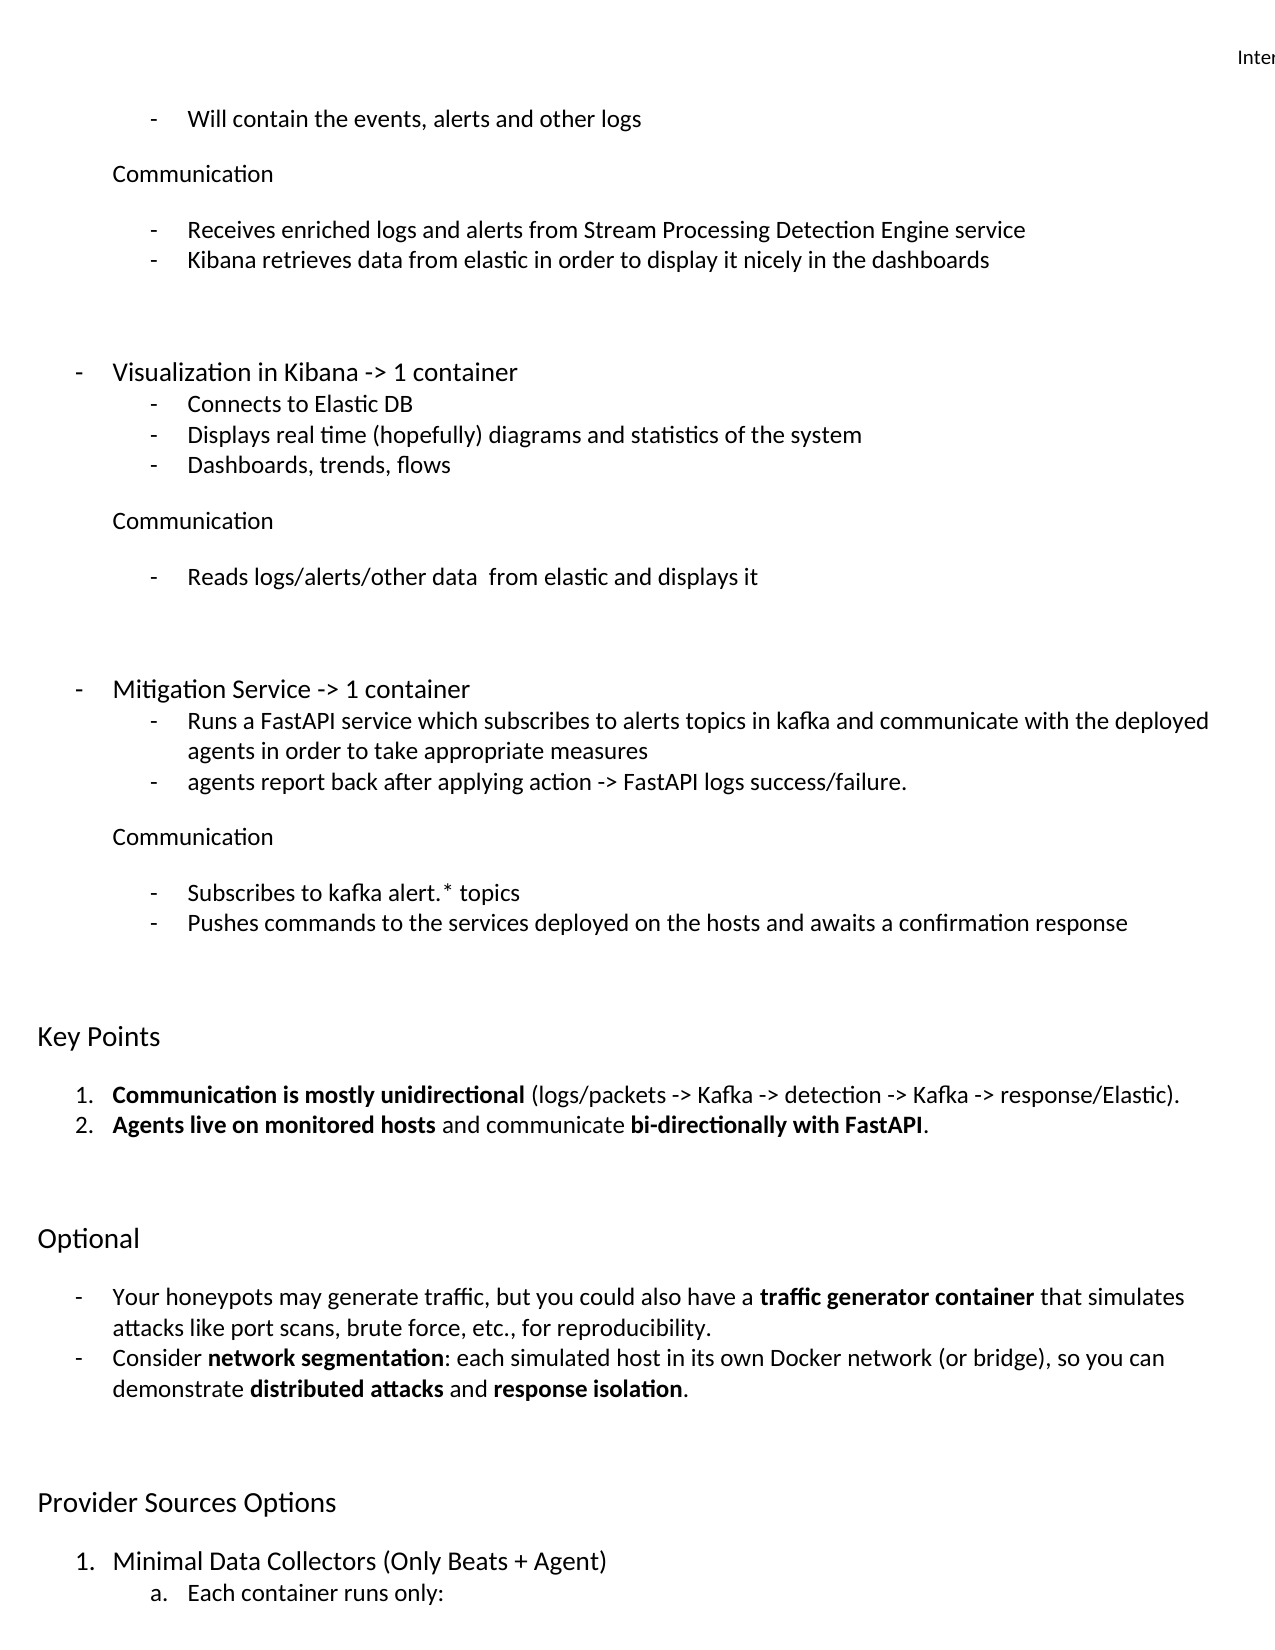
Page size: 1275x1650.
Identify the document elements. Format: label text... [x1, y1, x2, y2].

text Communication [37, 821, 1237, 852]
list Your honeypots may generate traffic, but you could also have a traffic generator container that simulates attacks like port scans, brute force, etc., for reproducibility. [75, 1281, 1237, 1342]
list Connects to Elastic DB [150, 389, 1237, 419]
list Agents live on monitored hosts and communicate bi-directionally with FastAPI. [75, 1109, 1237, 1140]
list Runs a FastAPI service which subscribes to alerts topics in kafka and communicate with the deployed agents in order to take appropriate measures [150, 705, 1237, 766]
list Subscribes to kafka alert.* topics [150, 877, 1237, 907]
list Visualization in Kibana -> 1 container [75, 356, 1237, 389]
list Consider network segmentation: each simulated host in its own Docker network (or bridge), so you can demonstrate distributed attacks and response isolation. [75, 1342, 1237, 1403]
list agents report back after applying action -> FastAPI logs success/failure. [150, 766, 1237, 796]
list Will contain the events, alerts and other logs [150, 103, 1237, 133]
list Mitigation Service -> 1 container [75, 672, 1237, 705]
list Pushes commands to the services deployed on the hosts and awaits a confirmation response [150, 907, 1237, 938]
list Communication is mostly unidirectional (logs/packets -> Kafka -> detection -> Kafka -> response/Elastic). [75, 1079, 1237, 1109]
text Optional [37, 1221, 1237, 1256]
list Receives enriched logs and alerts from Stream Processing Detection Engine service [150, 214, 1237, 244]
list Reads logs/alerts/other data from elastic and displays it [150, 561, 1237, 591]
list Minimal Data Collectors (Only Beats + Agent) [75, 1544, 1237, 1577]
text Communication [37, 505, 1237, 536]
text Key Points [37, 1018, 1237, 1054]
list Displays real time (hopefully) diagrams and statistics of the system [150, 419, 1237, 450]
text Communication [37, 158, 1237, 189]
text Provider Sources Options [37, 1484, 1237, 1519]
list Kibana retrieves data from elastic in order to display it nicely in the dashboards [150, 244, 1237, 275]
list Dashboards, trends, flows [150, 450, 1237, 480]
list Each container runs only: [150, 1577, 1237, 1608]
